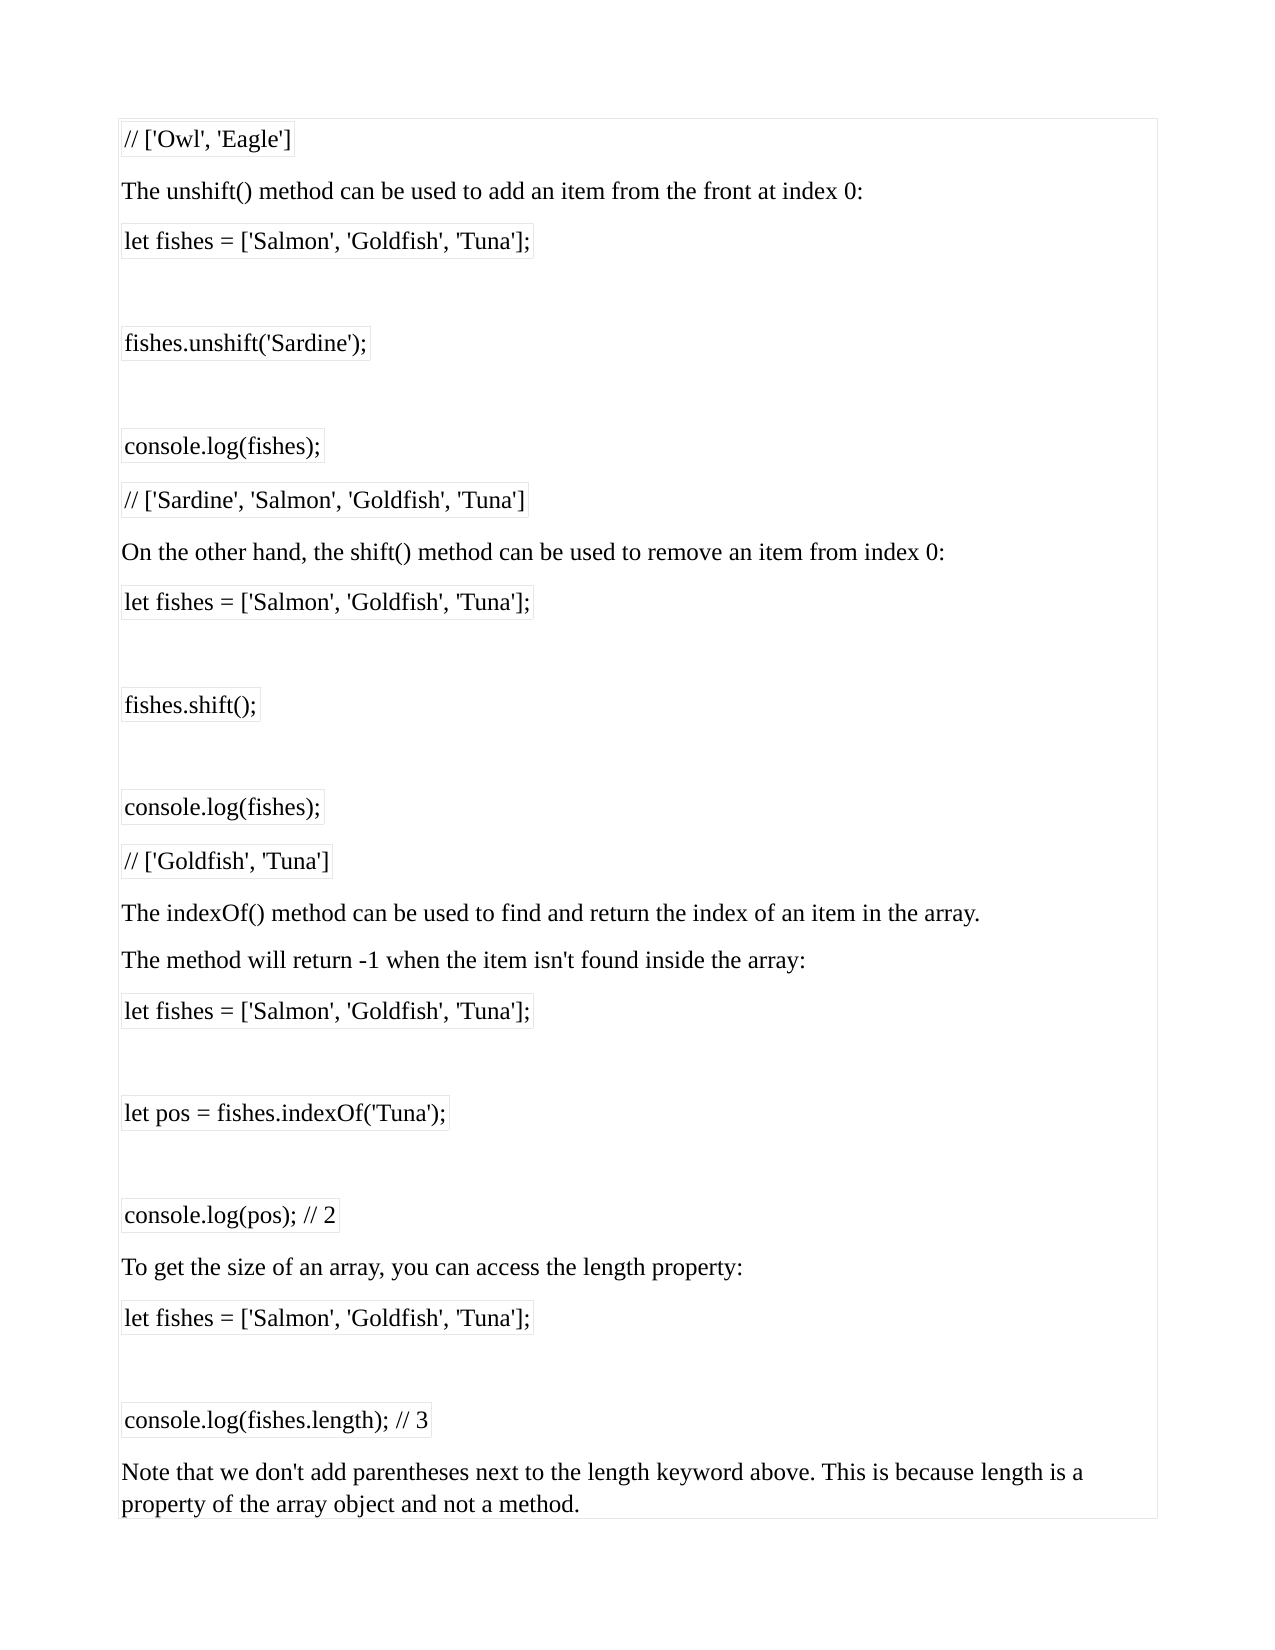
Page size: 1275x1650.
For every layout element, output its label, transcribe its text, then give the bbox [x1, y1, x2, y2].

text let fishes = ['Salmon', 'Goldfish', 'Tuna']; [119, 220, 1157, 258]
text The unshift() method can be used to add an item from the front at index 0: [119, 173, 1157, 204]
text // ['Sardine', 'Salmon', 'Goldfish', 'Tuna'] [119, 479, 1157, 517]
text The indexOf() method can be used to find and return the index of an item in the array. [119, 895, 1157, 927]
text let pos = fishes.indexOf('Tuna'); [119, 1092, 1157, 1130]
text console.log(fishes); [119, 425, 1157, 462]
text fishes.shift(); [119, 684, 1157, 721]
text fishes.unshift('Sardine'); [119, 322, 1157, 360]
text // ['Goldfish', 'Tuna'] [119, 840, 1157, 878]
text // ['Owl', 'Eagle'] [119, 119, 1157, 156]
text console.log(fishes); [119, 786, 1157, 824]
text console.log(pos); // 2 [119, 1194, 1157, 1232]
text console.log(fishes.length); // 3 [119, 1399, 1157, 1437]
text On the other hand, the shift() method can be used to remove an item from index 0: [119, 534, 1157, 566]
text let fishes = ['Salmon', 'Goldfish', 'Tuna']; [119, 1297, 1157, 1334]
text let fishes = ['Salmon', 'Goldfish', 'Tuna']; [119, 990, 1157, 1028]
text The method will return -1 when the item isn't found inside the array: [119, 943, 1157, 974]
text To get the size of an array, you can access the length property: [119, 1249, 1157, 1281]
text let fishes = ['Salmon', 'Goldfish', 'Tuna']; [119, 581, 1157, 619]
text Note that we don't add parentheses next to the length keyword above. This is because length is a property of the array object and not a method. [119, 1453, 1157, 1518]
